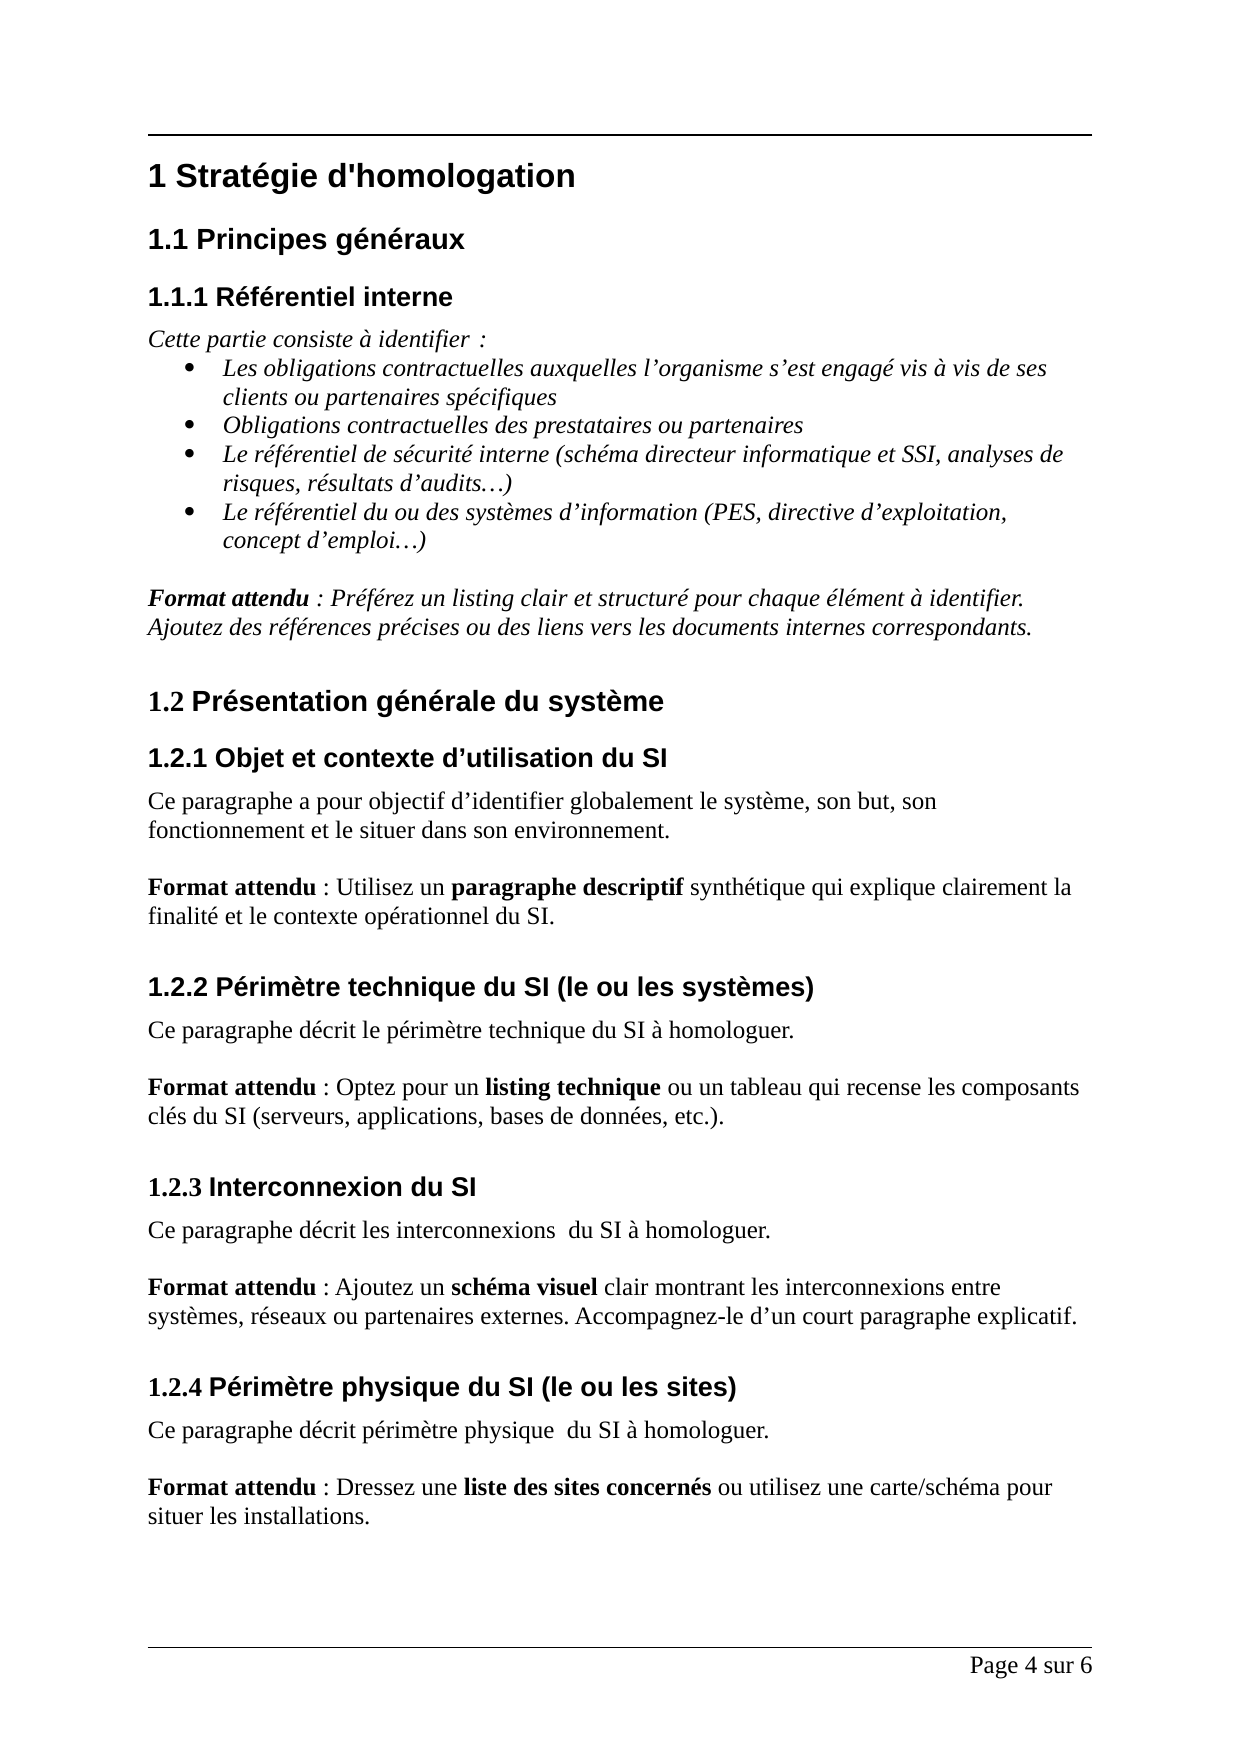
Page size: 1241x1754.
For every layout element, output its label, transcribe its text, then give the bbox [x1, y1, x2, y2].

subtitle 1.2.3 Interconnexion du SI [148, 1171, 1092, 1202]
text Ce paragraphe a pour objectif d’identifier globalement le système, son but, son fonctionnement et le situer dans son environnement. [148, 786, 1092, 844]
text Format attendu : Utilisez un paragraphe descriptif synthétique qui explique clairement la finalité et le contexte opérationnel du SI. [148, 872, 1092, 930]
text Format attendu : Dressez une liste des sites concernés ou utilisez une carte/schéma pour situer les installations. [148, 1472, 1092, 1530]
text Format attendu : Optez pour un listing technique ou un tableau qui recense les composants clés du SI (serveurs, applications, bases de données, etc.). [148, 1072, 1092, 1130]
subtitle 1.1.1 Référentiel interne [148, 281, 1092, 312]
text Ce paragraphe décrit les interconnexions du SI à homologuer. [148, 1215, 1092, 1244]
text Ce paragraphe décrit périmètre physique du SI à homologuer. [148, 1415, 1092, 1444]
subtitle 1.2 Présentation générale du système [148, 684, 1092, 717]
subtitle 1.2.4 Périmètre physique du SI (le ou les sites) [148, 1371, 1092, 1402]
list Le référentiel du ou des systèmes d’information (PES, directive d’exploitation, concept d’emploi…) [185, 497, 1092, 554]
list Le référentiel de sécurité interne (schéma directeur informatique et SSI, analyses de risques, résultats d’audits…) [185, 439, 1092, 497]
text Cette partie consiste à identifier : [148, 324, 1092, 353]
subtitle 1 Stratégie d'homologation [148, 156, 1092, 195]
text Format attendu : Ajoutez un schéma visuel clair montrant les interconnexions entre systèmes, réseaux ou partenaires externes. Accompagnez-le d’un court paragraphe explicatif. [148, 1272, 1092, 1330]
subtitle 1.2.2 Périmètre technique du SI (le ou les systèmes) [148, 971, 1092, 1002]
text Ce paragraphe décrit le périmètre technique du SI à homologuer. [148, 1015, 1092, 1044]
text Format attendu : Préférez un listing clair et structuré pour chaque élément à identifier. Ajoutez des références précises ou des liens vers les documents internes correspondants. [148, 583, 1092, 641]
list Les obligations contractuelles auxquelles l’organisme s’est engagé vis à vis de ses clients ou partenaires spécifiques [185, 353, 1092, 411]
list Obligations contractuelles des prestataires ou partenaires [185, 411, 1092, 439]
subtitle 1.1 Principes généraux [148, 222, 1092, 256]
subtitle 1.2.1 Objet et contexte d’utilisation du SI [148, 742, 1092, 774]
